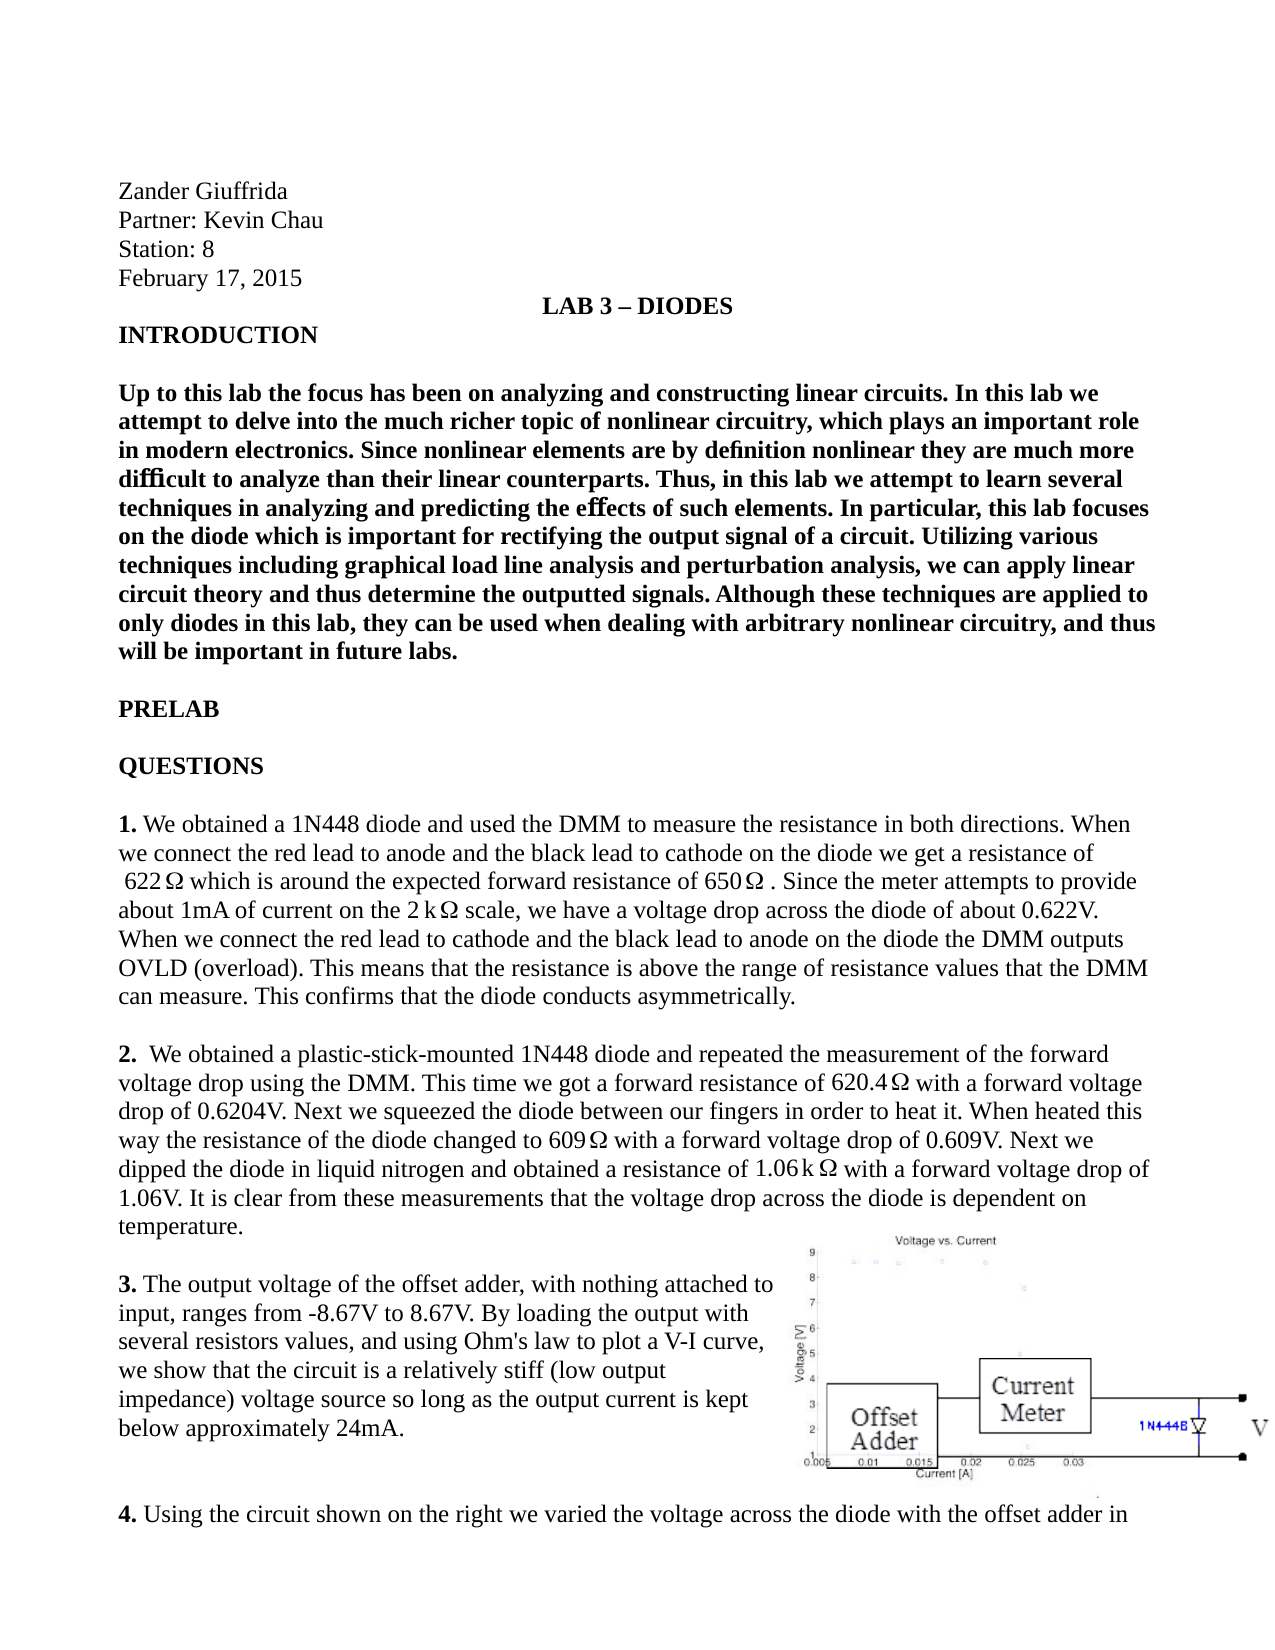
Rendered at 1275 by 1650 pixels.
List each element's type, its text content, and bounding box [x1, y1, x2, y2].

text INTRODUCTION [118, 320, 1157, 349]
text Station: 8 [118, 234, 1157, 263]
text 3. The output voltage of the offset adder, with nothing attached to input, ranges from -8.67V to 8.67V. By loading the output with several resistors values, and using Ohm's law to plot a V-I curve, we show that the circuit is a relatively stiff (low output impedance) voltage source so long as the output current is kept below approximately 24mA. [118, 1269, 787, 1441]
picture [787, 1228, 1275, 1498]
text 1. We obtained a 1N448 diode and used the DMM to measure the resistance in both directions. When we connect the red lead to anode and the black lead to cathode on the diode we get a resistance ofwhich is around the expected forward resistance of. Since the meter attempts to provide about 1mA of current on thescale, we have a voltage drop across the diode of about 0.622V. When we connect the red lead to cathode and the black lead to anode on the diode the DMM outputs OVLD (overload). This means that the resistance is above the range of resistance values that the DMM can measure. This confirms that the diode conducts asymmetrically. [118, 809, 1157, 1010]
text PRELAB [118, 694, 1157, 723]
text Partner: Kevin Chau [118, 205, 1157, 234]
text 4. Using the circuit shown on the right we varied the voltage across the diode with the offset adder in [118, 1499, 1157, 1528]
text LAB 3 – DIODES [118, 291, 1157, 320]
text Zander Giuffrida [118, 176, 1157, 205]
text QUESTIONS [118, 751, 1157, 780]
text Up to this lab the focus has been on analyzing and constructing linear circuits. In this lab we attempt to delve into the much richer topic of nonlinear circuitry, which plays an important role in modern electronics. Since nonlinear elements are by deﬁnition nonlinear they are much more diﬃcult to analyze than their linear counterparts. Thus, in this lab we attempt to learn several techniques in analyzing and predicting the eﬀects of such elements. In particular, this lab focuses on the diode which is important for rectifying the output signal of a circuit. Utilizing various techniques including graphical load line analysis and perturbation analysis, we can apply linear circuit theory and thus determine the outputted signals. Although these techniques are applied to only diodes in this lab, they can be used when dealing with arbitrary nonlinear circuitry, and thus will be important in future labs. [118, 378, 1157, 665]
text February 17, 2015 [118, 263, 1157, 291]
text 2. We obtained a plastic-stick-mounted 1N448 diode and repeated the measurement of the forward voltage drop using the DMM. This time we got a forward resistance ofwith a forward voltage drop of 0.6204V. Next we squeezed the diode between our fingers in order to heat it. When heated this way the resistance of the diode changed towith a forward voltage drop of 0.609V. Next we dipped the diode in liquid nitrogen and obtained a resistance ofwith a forward voltage drop of 1.06V. It is clear from these measurements that the voltage drop across the diode is dependent on temperature. [118, 1039, 1157, 1240]
